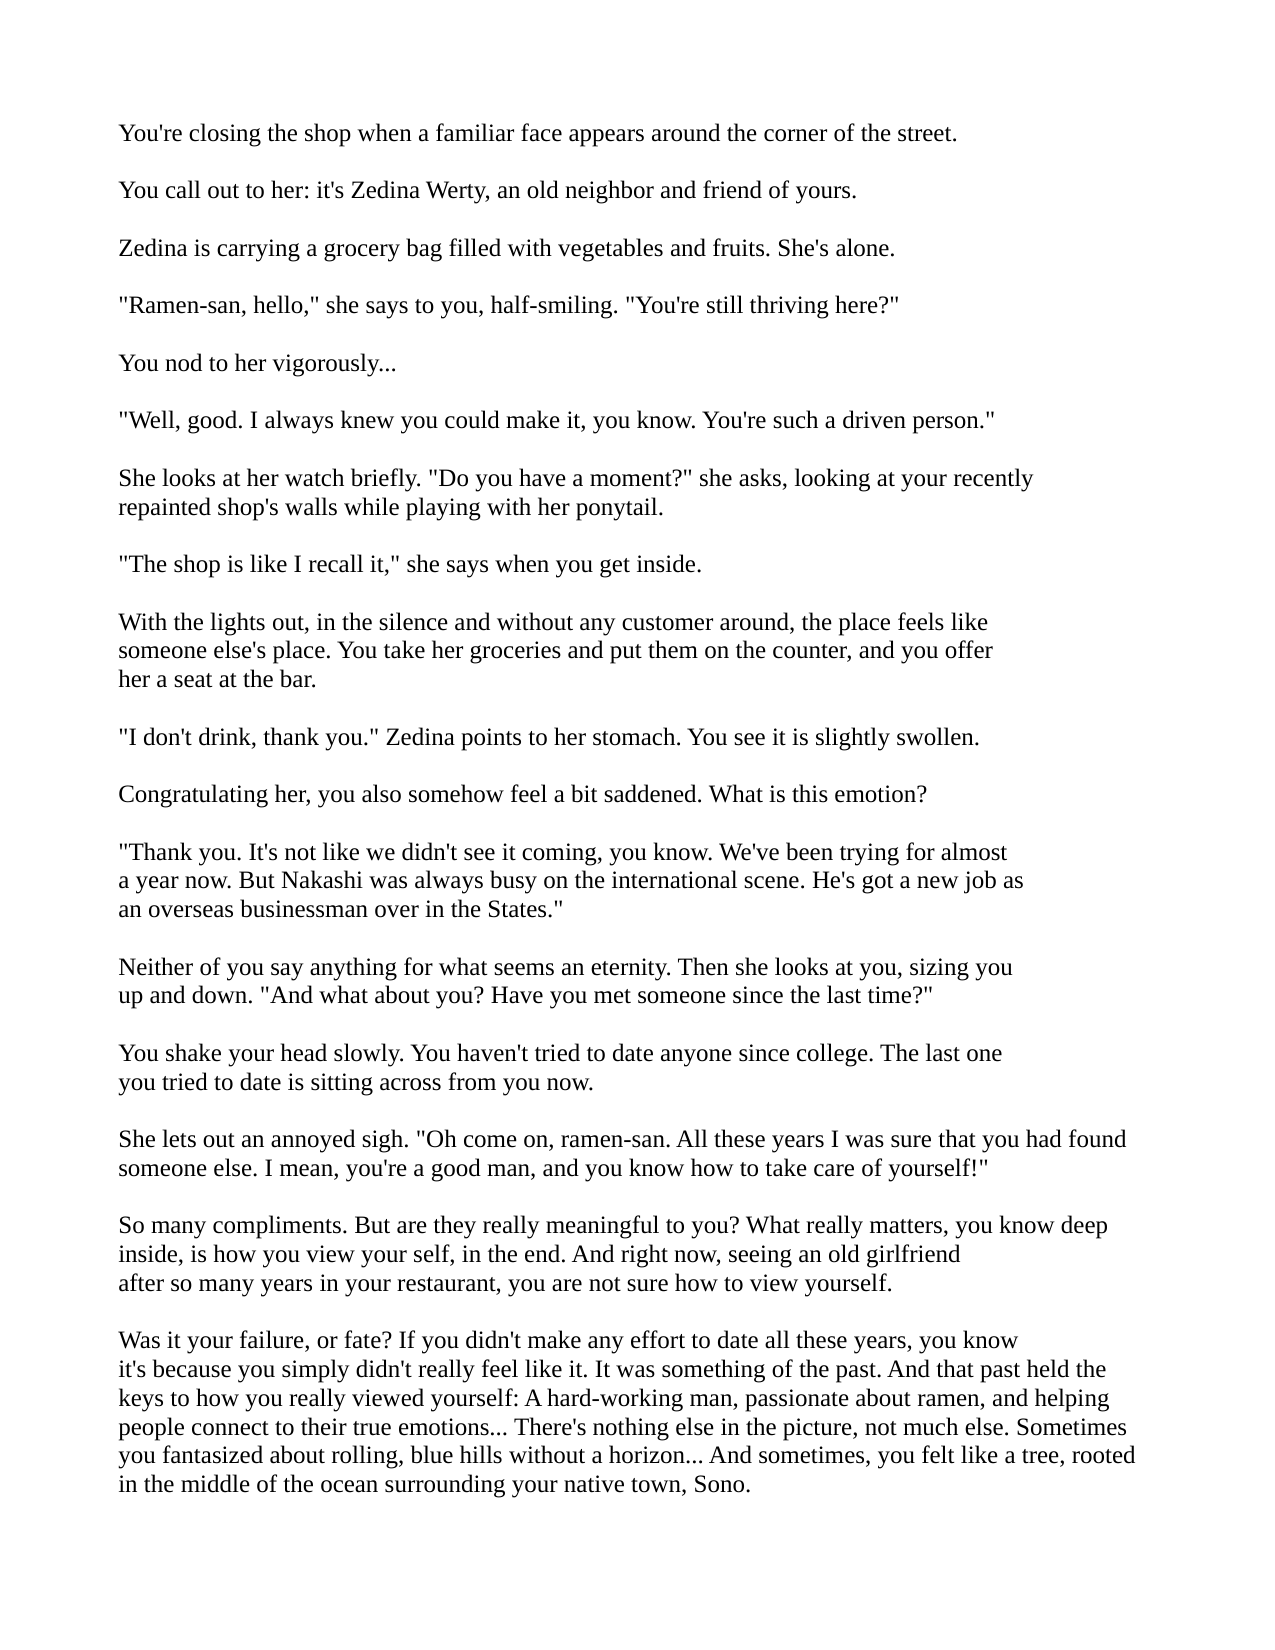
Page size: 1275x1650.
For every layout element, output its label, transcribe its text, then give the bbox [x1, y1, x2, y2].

text "Well, good. I always knew you could make it, you know. You're such a driven person." [118, 406, 1157, 434]
text repainted shop's walls while playing with her ponytail. [118, 492, 1157, 521]
text you tried to date is sitting across from you now. [118, 1067, 1157, 1096]
text Congratulating her, you also somehow feel a bit saddened. What is this emotion? [118, 779, 1157, 808]
text Neither of you say anything for what seems an eternity. Then she looks at you, sizing you [118, 952, 1157, 981]
text "Ramen-san, hello," she says to you, half-smiling. "You're still thriving here?" [118, 291, 1157, 319]
text an overseas businessman over in the States." [118, 894, 1157, 923]
text She lets out an annoyed sigh. "Oh come on, ramen-san. All these years I was sure that you had found someone else. I mean, you're a good man, and you know how to take care of yourself!" [118, 1124, 1157, 1182]
text You shake your head slowly. You haven't tried to date anyone since college. The last one [118, 1038, 1157, 1067]
text You're closing the shop when a familiar face appears around the corner of the street. [118, 118, 1157, 147]
text "I don't drink, thank you." Zedina points to her stomach. You see it is slightly swollen. [118, 722, 1157, 751]
text You nod to her vigorously... [118, 348, 1157, 377]
text it's because you simply didn't really feel like it. It was something of the past. And that past held the keys to how you really viewed yourself: A hard-working man, passionate about ramen, and helping people connect to their true emotions... There's nothing else in the picture, not much else. Sometimes you fantasized about rolling, blue hills without a horizon... And sometimes, you felt like a tree, rooted in the middle of the ocean surrounding your native town, Sono. [118, 1354, 1157, 1498]
text after so many years in your restaurant, you are not sure how to view yourself. [118, 1268, 1157, 1297]
text up and down. "And what about you? Have you met someone since the last time?" [118, 981, 1157, 1009]
text You call out to her: it's Zedina Werty, an old neighbor and friend of yours. [118, 176, 1157, 204]
text Zedina is carrying a grocery bag filled with vegetables and fruits. She's alone. [118, 233, 1157, 262]
text So many compliments. But are they really meaningful to you? What really matters, you know deep inside, is how you view your self, in the end. And right now, seeing an old girlfriend [118, 1211, 1157, 1268]
text "The shop is like I recall it," she says when you get inside. [118, 549, 1157, 578]
text a year now. But Nakashi was always busy on the international scene. He's got a new job as [118, 866, 1157, 894]
text her a seat at the bar. [118, 664, 1157, 693]
text Was it your failure, or fate? If you didn't make any effort to date all these years, you know [118, 1326, 1157, 1354]
text "Thank you. It's not like we didn't see it coming, you know. We've been trying for almost [118, 837, 1157, 866]
text She looks at her watch briefly. "Do you have a moment?" she asks, looking at your recently [118, 463, 1157, 492]
text someone else's place. You take her groceries and put them on the counter, and you offer [118, 636, 1157, 664]
text With the lights out, in the silence and without any customer around, the place feels like [118, 607, 1157, 636]
